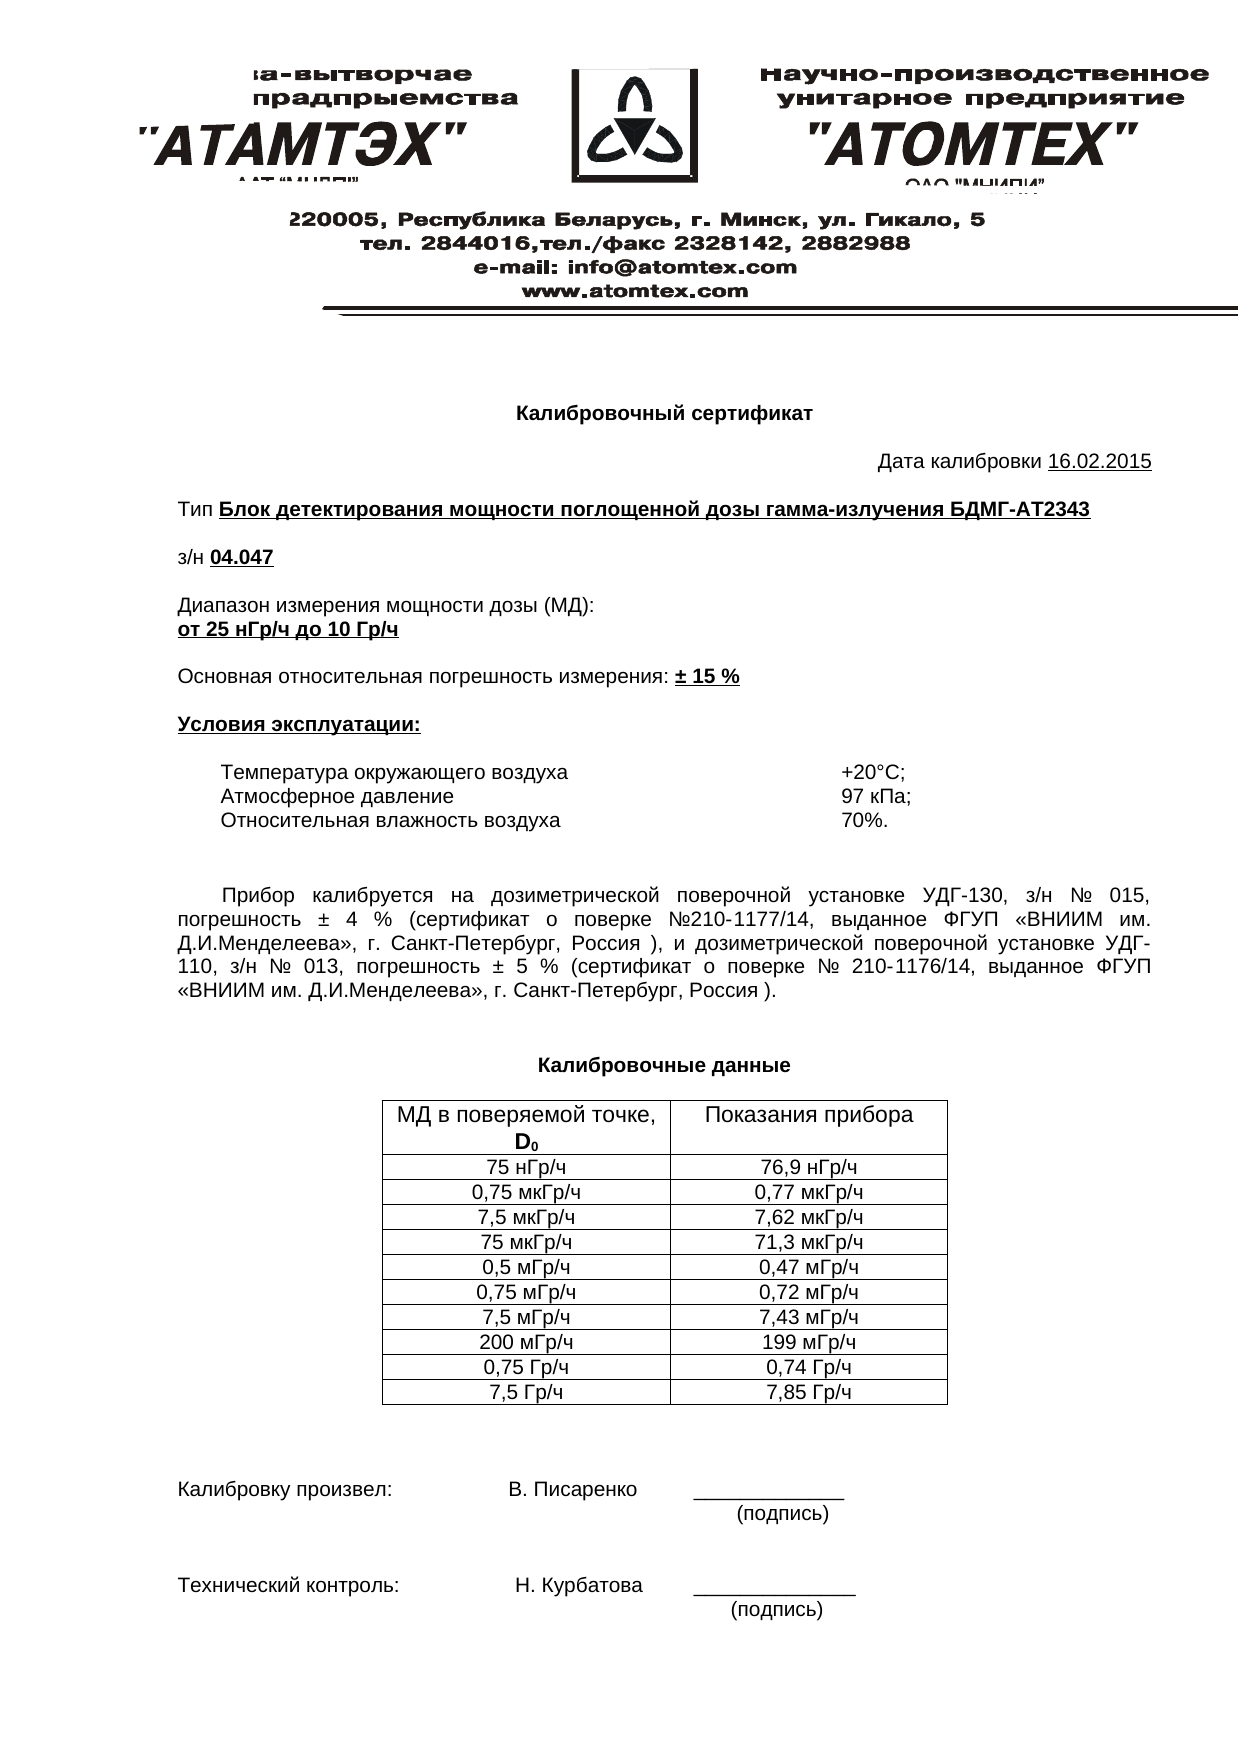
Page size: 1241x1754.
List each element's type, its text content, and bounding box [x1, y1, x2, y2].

table_cell 200 мГр/ч [383, 1330, 670, 1354]
text Калибровочный сертификат [177, 401, 1152, 425]
text Атмосферное давление 97 кПа; [177, 784, 1152, 808]
text Прибор калибруется на дозиметрической поверочной установке УДГ-130, з/н № 015, погрешность ± 4 % (сертификат о поверке №210-1177/14, выданное ФГУП «ВНИИМ им. Д.И.Менделеева», г. Санкт-Петербург, Россия ), и дозиметрической поверочной установке УДГ-110, з/н № 013, погрешность ± 5 % (сертификат о поверке № 210-1176/14, выданное ФГУП «ВНИИМ им. Д.И.Менделеева», г. Санкт-Петербург, Россия ). [177, 882, 1152, 1002]
text Тип Блок детектирования мощности поглощенной дозы гамма-излучения БДМГ-АТ2343 [177, 497, 1152, 521]
table_cell 75 нГр/ч [383, 1155, 670, 1179]
table_header МД в поверяемой точке, D0 [383, 1101, 670, 1154]
text з/н 04.047 [177, 544, 1152, 568]
text Температура окружающего воздуха +20°C; [177, 760, 1152, 784]
table_cell 71,3 мкГр/ч [671, 1230, 947, 1254]
table_cell 7,62 мкГр/ч [671, 1205, 947, 1229]
text Калибровку произвел: В. Писаренко _____________ [177, 1477, 1152, 1501]
text Технический контроль: Н. Курбатова ______________ [177, 1573, 1152, 1597]
table_cell 7,5 Гр/ч [383, 1380, 670, 1404]
table_cell 0,77 мкГр/ч [671, 1180, 947, 1204]
table_cell 199 мГр/ч [671, 1330, 947, 1354]
table_cell 0,72 мГр/ч [671, 1280, 947, 1304]
text Калибровочные данные [177, 1052, 1152, 1076]
table_cell 7,43 мГр/ч [671, 1305, 947, 1329]
text Диапазон измерения мощности дозы (МД): [177, 592, 1152, 616]
table_cell 0,47 мГр/ч [671, 1255, 947, 1279]
table_cell 0,75 мкГр/ч [383, 1180, 670, 1204]
table_cell 0,75 мГр/ч [383, 1280, 670, 1304]
table_cell 0,74 Гр/ч [671, 1355, 947, 1379]
table_cell 0,5 мГр/ч [383, 1255, 670, 1279]
table_cell 75 мкГр/ч [383, 1230, 670, 1254]
table_cell 76,9 нГр/ч [671, 1155, 947, 1179]
table_cell 0,75 Гр/ч [383, 1355, 670, 1379]
table_header Показания прибора [671, 1101, 947, 1154]
text Условия эксплуатации: [177, 712, 1152, 736]
text от 25 нГр/ч до 10 Гр/ч [177, 616, 1152, 640]
text Основная относительная погрешность измерения: ± 15 % [177, 664, 1152, 688]
table_cell 7,85 Гр/ч [671, 1380, 947, 1404]
text Относительная влажность воздуха 70%. [177, 808, 1152, 832]
text Дата калибровки 16.02.2015 [177, 449, 1152, 473]
table_cell 7,5 мГр/ч [383, 1305, 670, 1329]
text (подпись) [177, 1501, 1152, 1525]
text (подпись) [177, 1597, 1152, 1621]
table_cell 7,5 мкГр/ч [383, 1205, 670, 1229]
